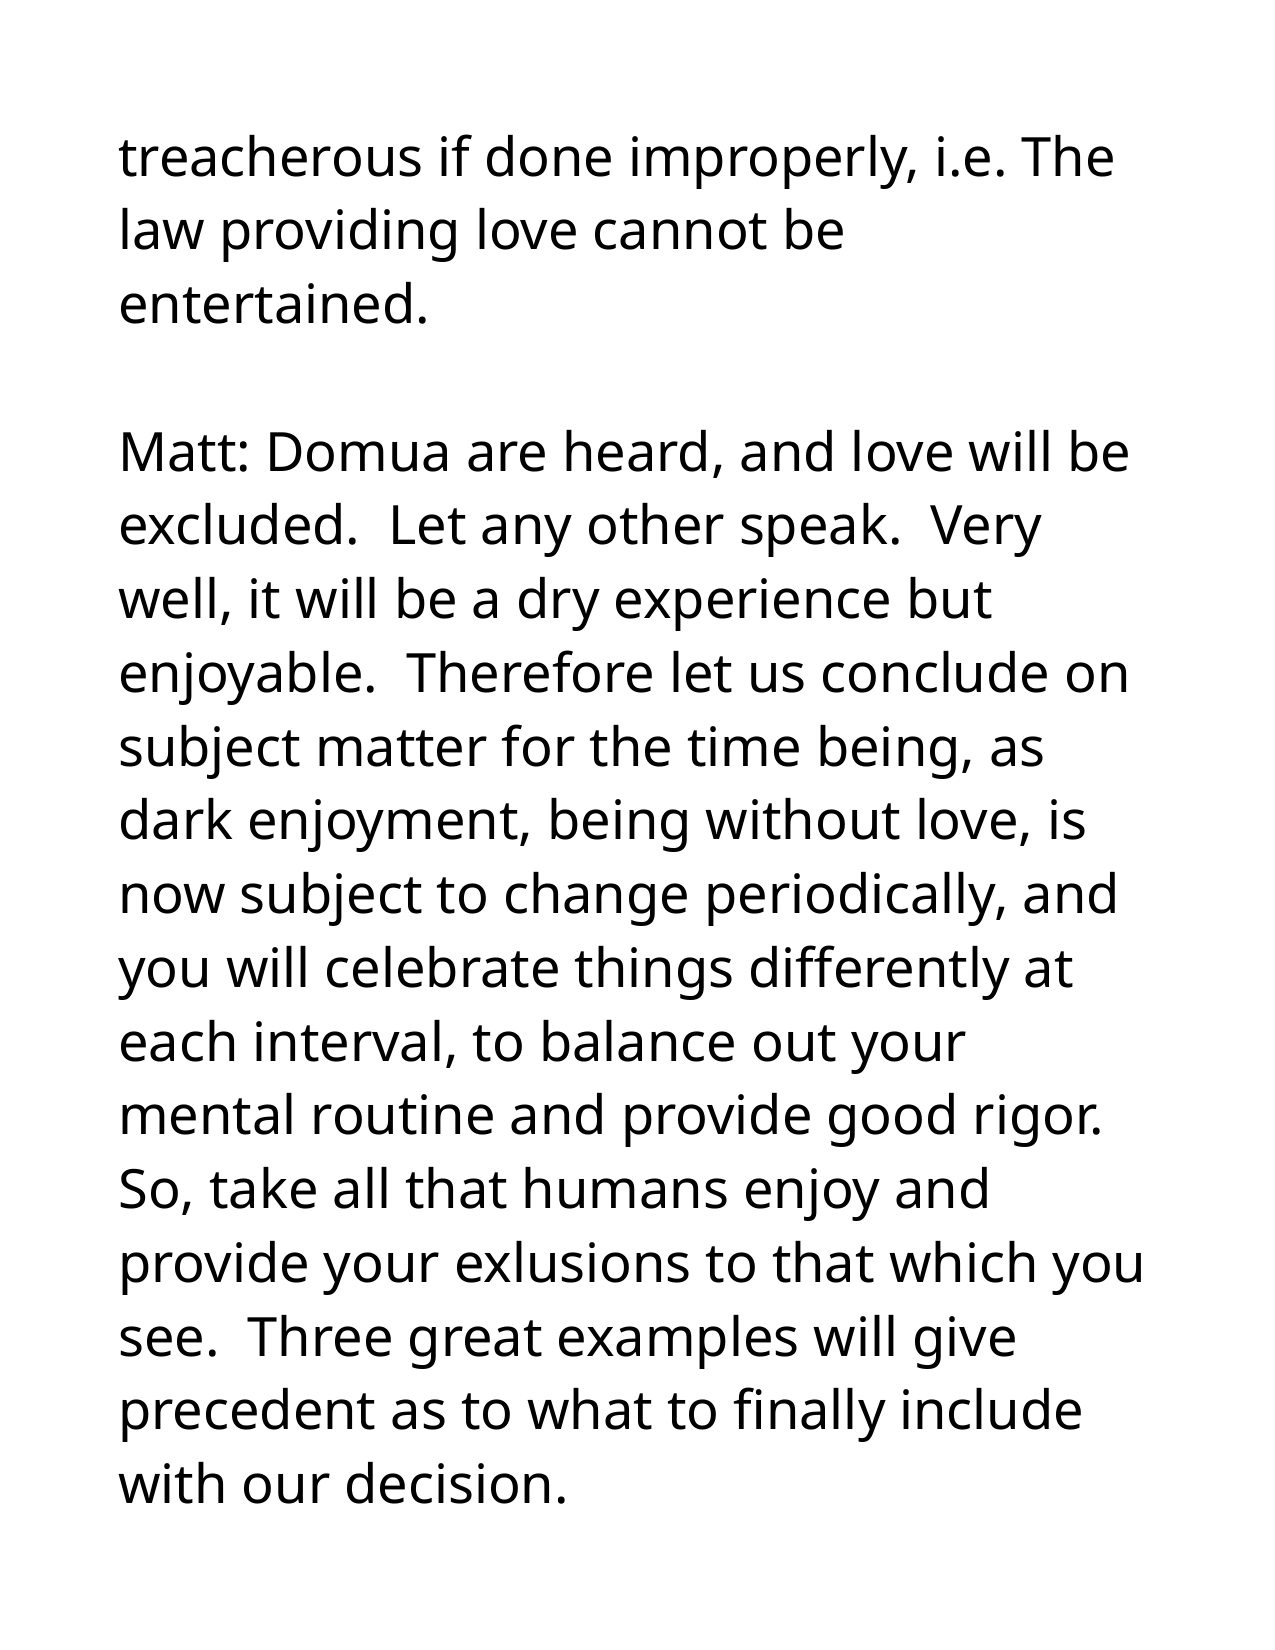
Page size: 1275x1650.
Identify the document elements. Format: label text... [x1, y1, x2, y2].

text Matt: Domua are heard, and love will be excluded. Let any other speak. Very well, it will be a dry experience but enjoyable. Therefore let us conclude on subject matter for the time being, as dark enjoyment, being without love, is now subject to change periodically, and you will celebrate things differently at each interval, to balance out your mental routine and provide good rigor. So, take all that humans enjoy and provide your exlusions to that which you see. Three great examples will give precedent as to what to finally include with our decision. [118, 413, 1157, 1519]
text treacherous if done improperly, i.e. The law providing love cannot be entertained. [118, 118, 1157, 339]
